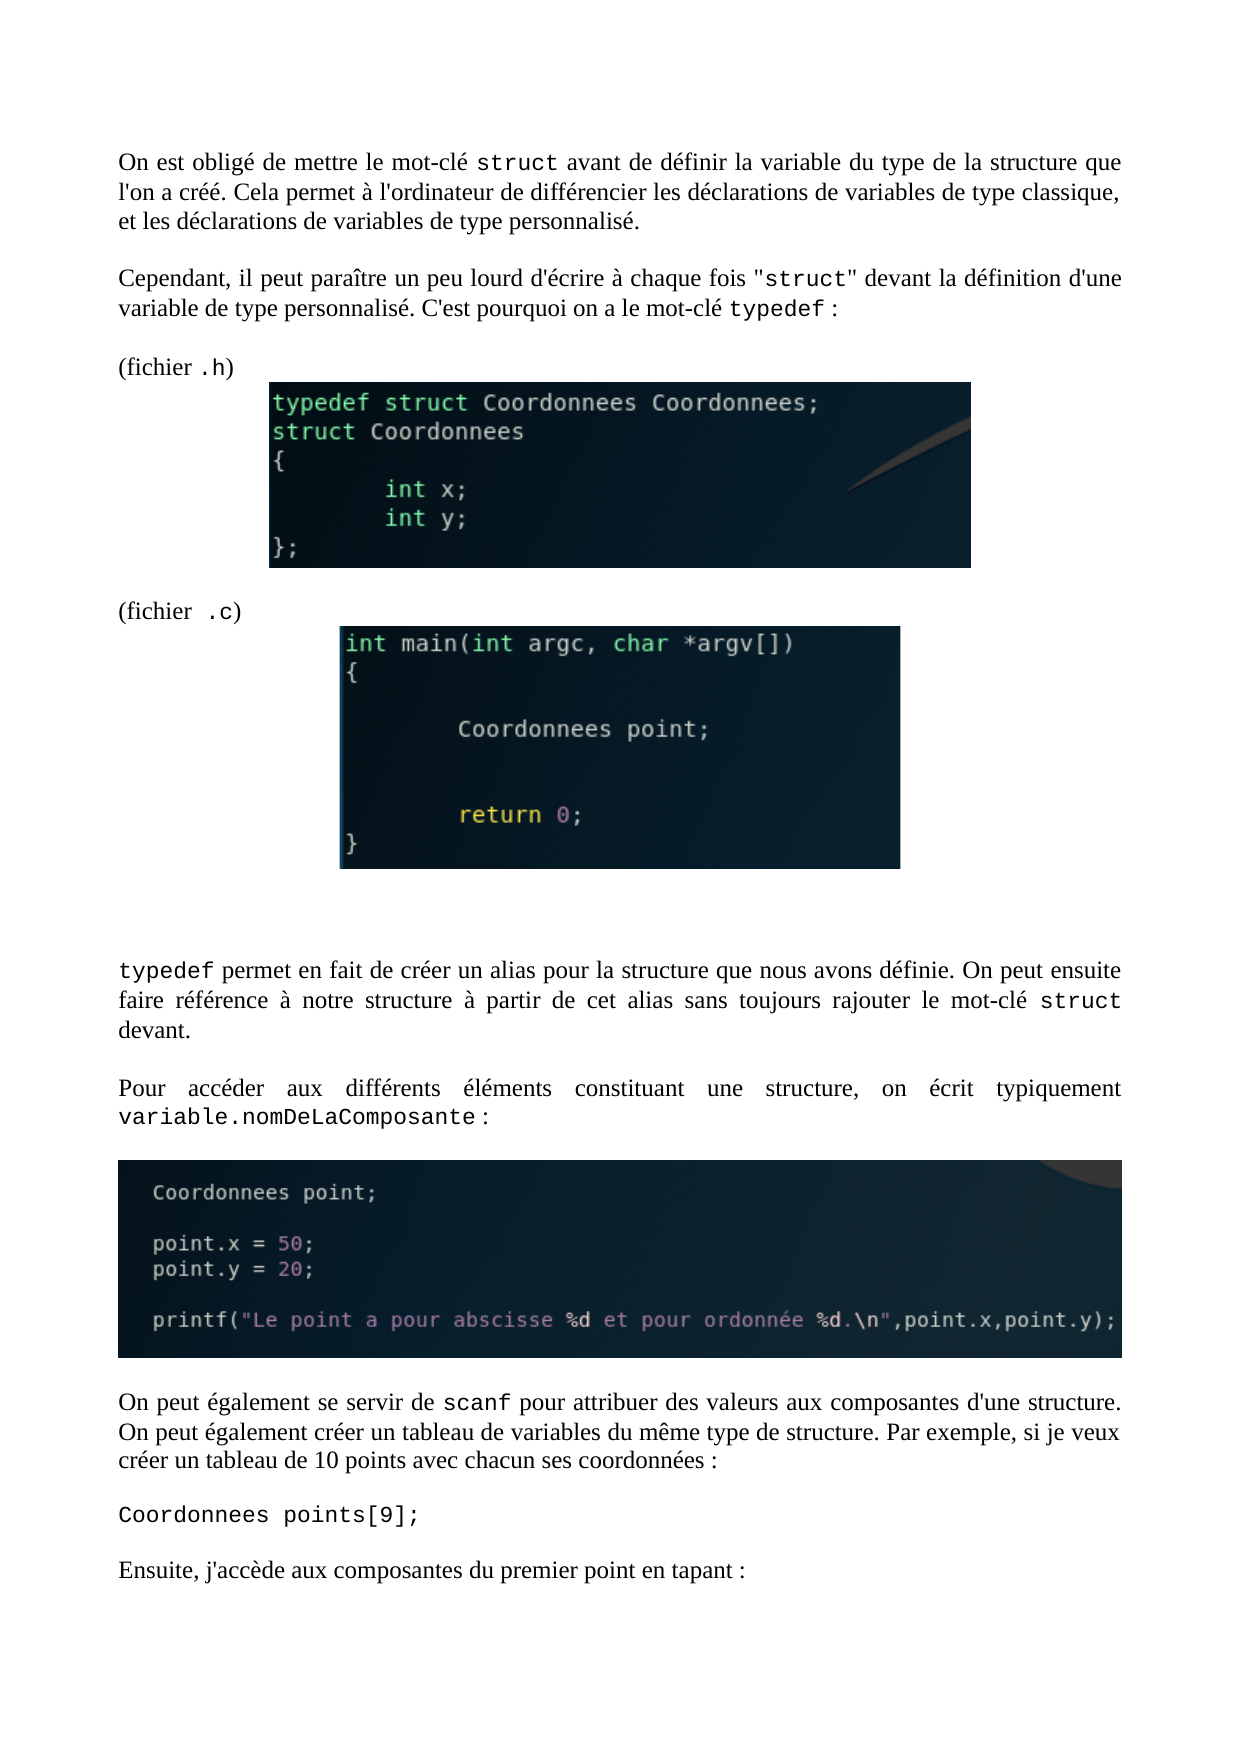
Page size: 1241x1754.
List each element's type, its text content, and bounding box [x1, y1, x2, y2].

text On peut également se servir de scanf pour attribuer des valeurs aux composantes d'une structure. On peut également créer un tableau de variables du même type de structure. Par exemple, si je veux créer un tableau de 10 points avec chacun ses coordonnées : [118, 1387, 1122, 1474]
text (fichier .c) [118, 596, 1122, 626]
text Coordonnees points[9]; [118, 1503, 1122, 1529]
text (fichier .h) [118, 352, 1122, 383]
text On est obligé de mettre le mot-clé struct avant de définir la variable du type de la structure que l'on a créé. Cela permet à l'ordinateur de différencier les déclarations de variables de type classique, et les déclarations de variables de type personnalisé. [118, 147, 1122, 234]
text Cependant, il peut paraître un peu lourd d'écrire à chaque fois "struct" devant la définition d'une variable de type personnalisé. C'est pourquoi on a le mot-clé typedef : [118, 263, 1122, 324]
text Ensuite, j'accède aux composantes du premier point en tapant : [118, 1555, 1122, 1584]
text typedef permet en fait de créer un alias pour la structure que nous avons définie. On peut ensuite faire référence à notre structure à partir de cet alias sans toujours rajouter le mot-clé struct devant. [118, 955, 1122, 1044]
text Pour accéder aux différents éléments constituant une structure, on écrit typiquement variable.nomDeLaComposante : [118, 1073, 1122, 1132]
